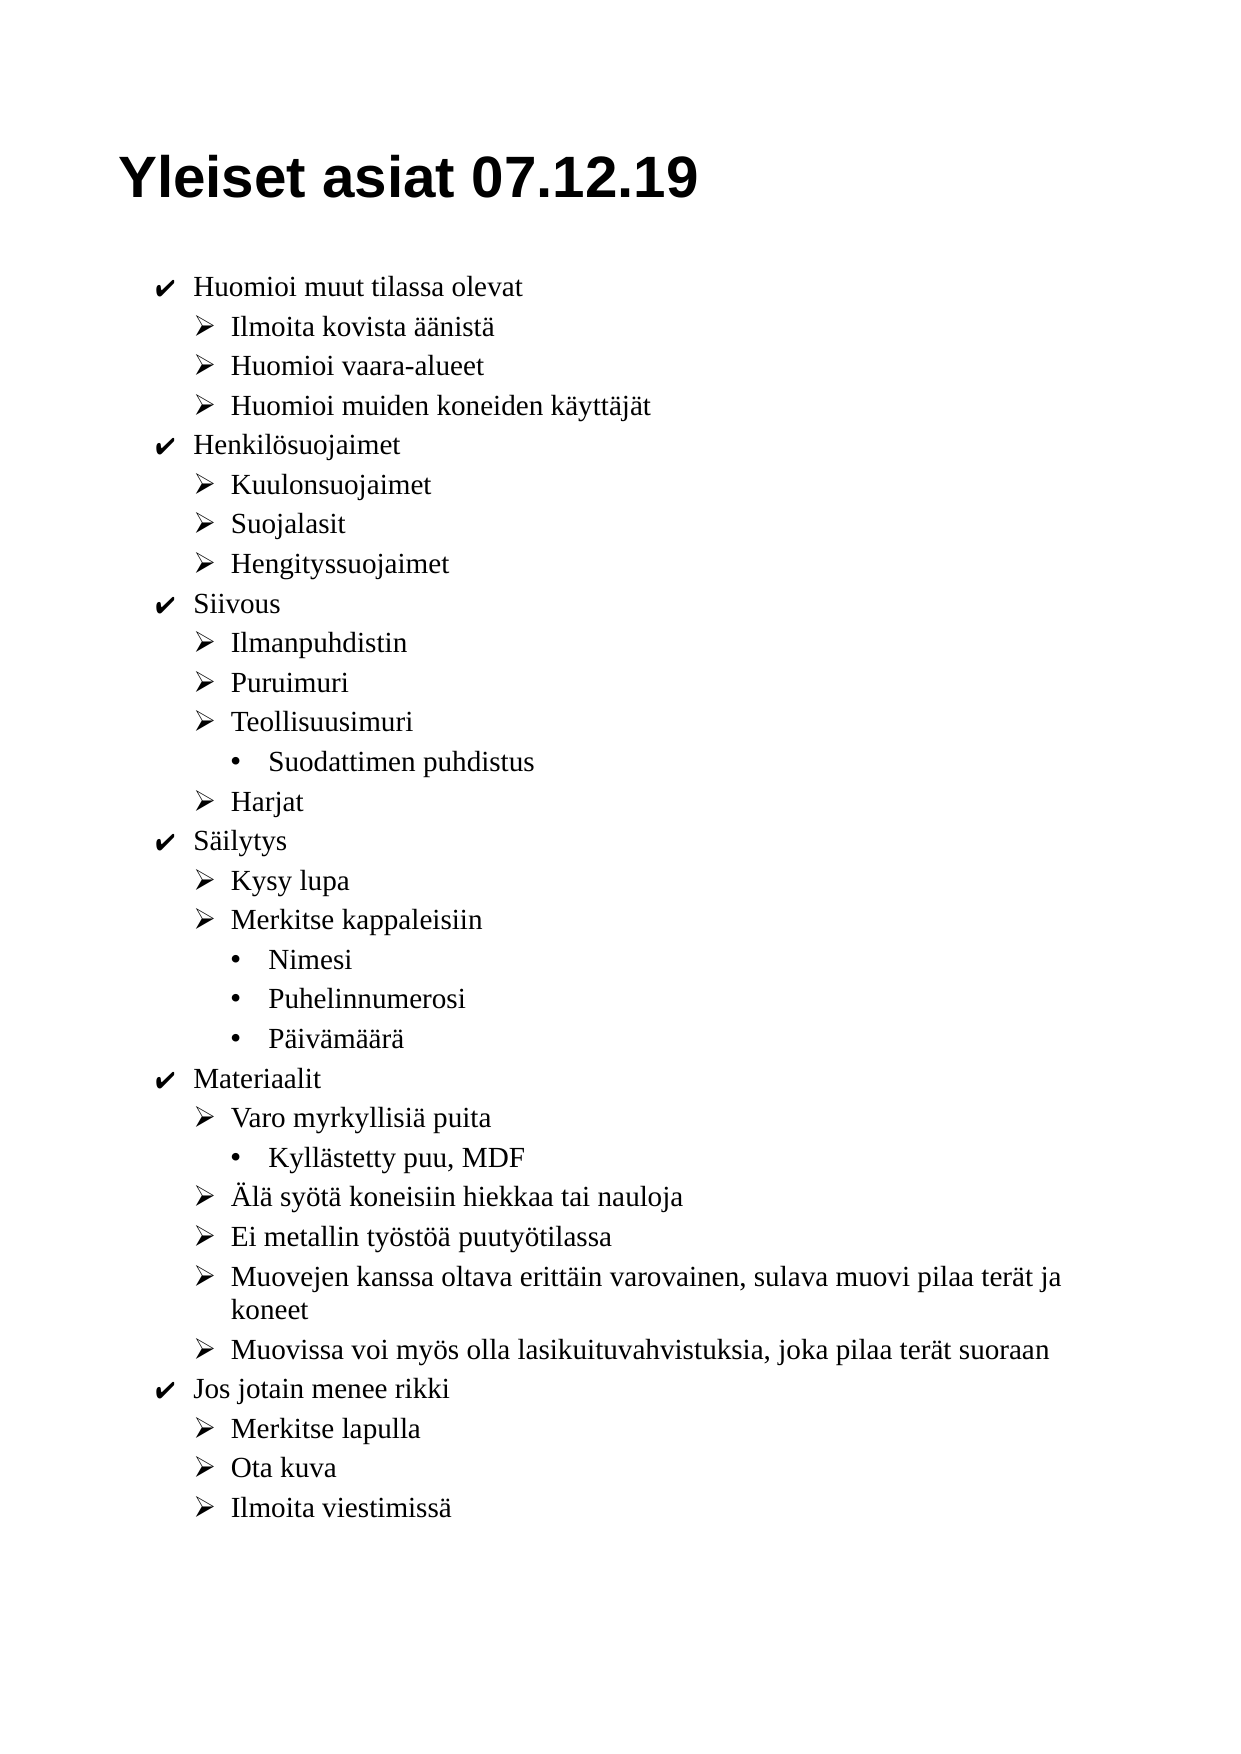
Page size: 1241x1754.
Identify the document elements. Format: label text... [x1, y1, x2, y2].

list Muovissa voi myös olla lasikuituvahvistuksia, joka pilaa terät suoraan [193, 1332, 1122, 1365]
list Huomioi muut tilassa olevat [156, 269, 1122, 303]
list Muovejen kanssa oltava erittäin varovainen, sulava muovi pilaa terät ja koneet [193, 1259, 1122, 1326]
list Ilmanpuhdistin [193, 625, 1122, 659]
list Harjat [193, 784, 1122, 817]
list Merkitse lapulla [193, 1411, 1122, 1444]
list Merkitse kappaleisiin [193, 902, 1122, 936]
list Kysy lupa [193, 863, 1122, 896]
list Säilytys [156, 823, 1122, 857]
list Huomioi vaara-alueet [193, 348, 1122, 382]
list Nimesi [231, 942, 1122, 976]
list Ilmoita kovista äänistä [193, 309, 1122, 342]
list Siivous [156, 586, 1122, 619]
list Varo myrkyllisiä puita [193, 1100, 1122, 1134]
list Jos jotain menee rikki [156, 1371, 1122, 1405]
list Ilmoita viestimissä [193, 1490, 1122, 1524]
list Ota kuva [193, 1451, 1122, 1484]
list Huomioi muiden koneiden käyttäjät [193, 388, 1122, 421]
list Hengityssuojaimet [193, 546, 1122, 580]
list Teollisuusimuri [193, 704, 1122, 738]
list Materiaalit [156, 1061, 1122, 1094]
list Älä syötä koneisiin hiekkaa tai nauloja [193, 1179, 1122, 1213]
list Kuulonsuojaimet [193, 467, 1122, 501]
list Päivämäärä [231, 1021, 1122, 1055]
list Henkilösuojaimet [156, 427, 1122, 461]
list Kyllästetty puu, MDF [231, 1140, 1122, 1173]
list Puruimuri [193, 665, 1122, 698]
list Ei metallin työstöä puutyötilassa [193, 1219, 1122, 1253]
list Suojalasit [193, 507, 1122, 540]
subtitle Yleiset asiat 07.12.19 [118, 143, 1122, 210]
list Suodattimen puhdistus [231, 744, 1122, 778]
list Puhelinnumerosi [231, 982, 1122, 1015]
